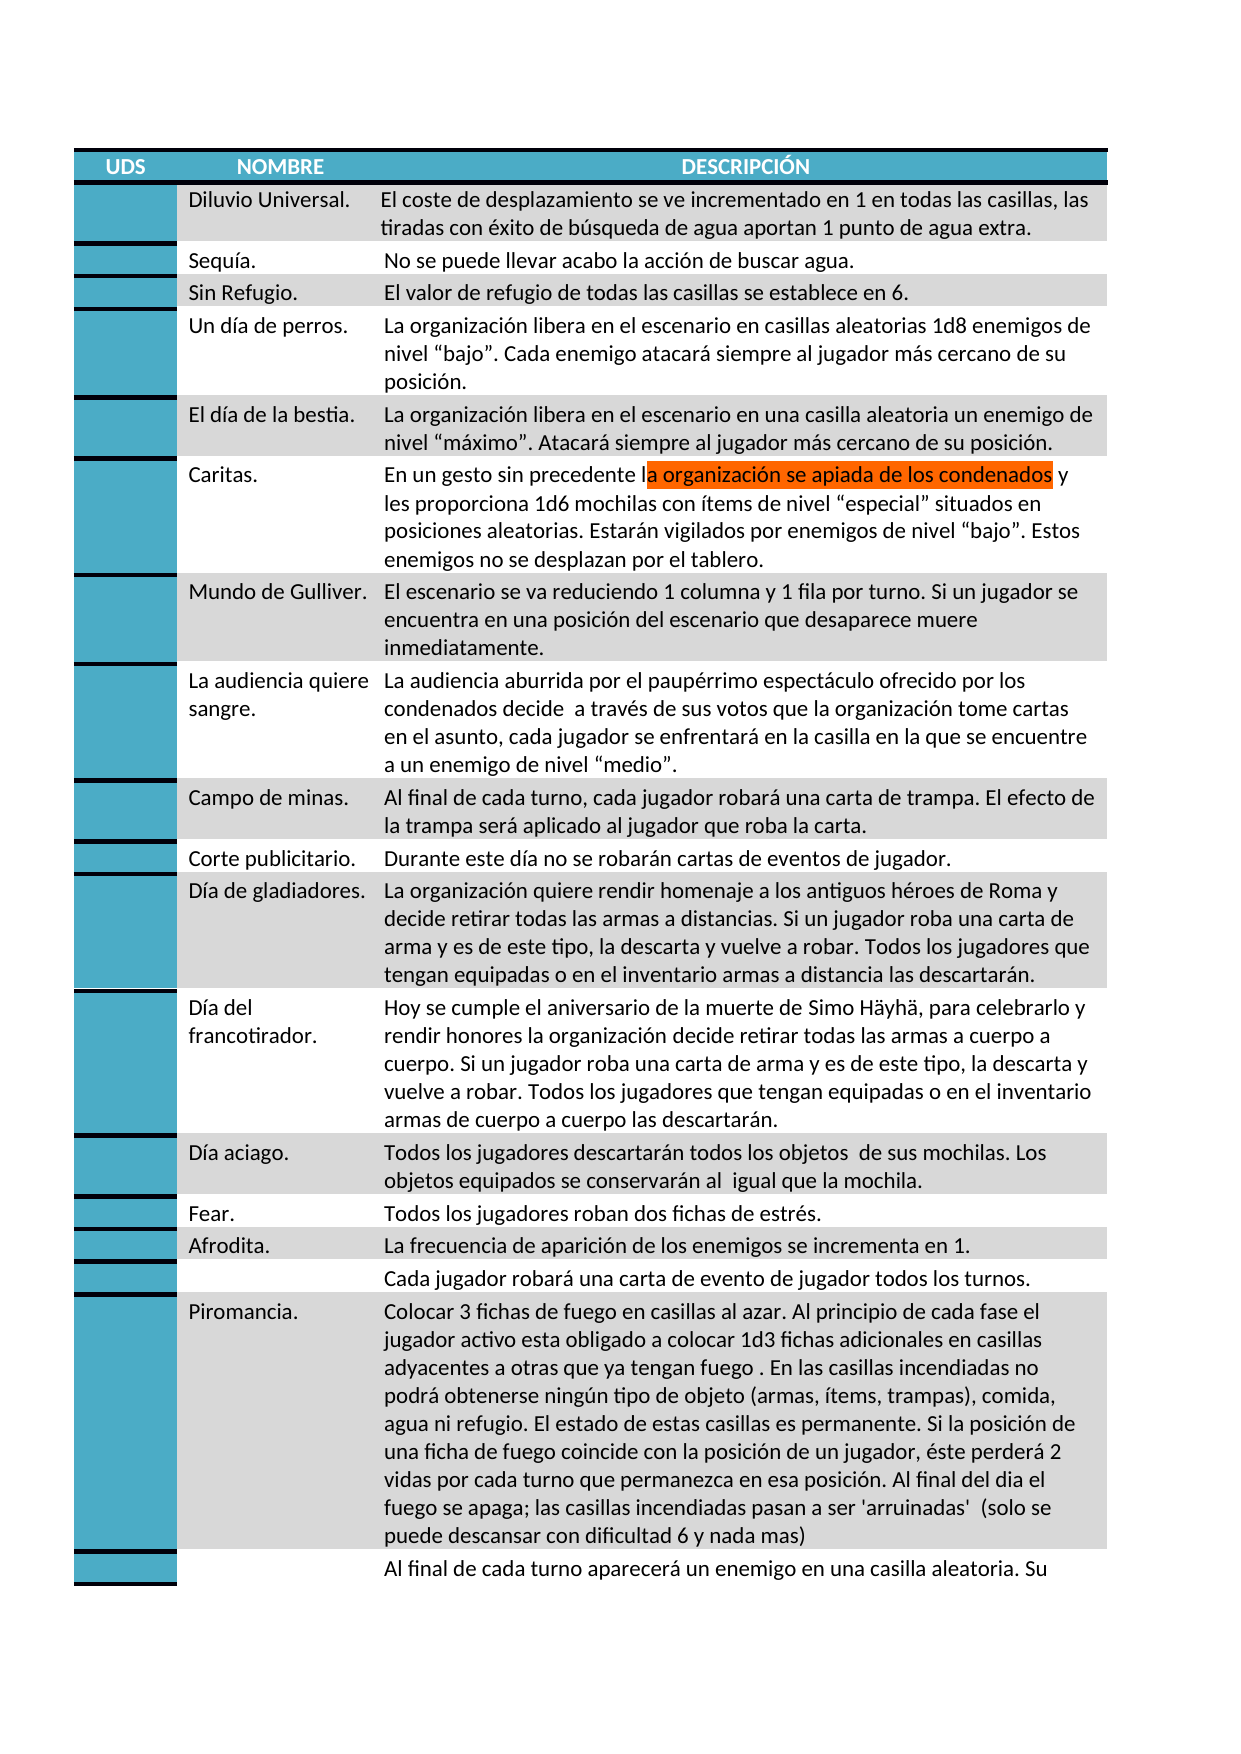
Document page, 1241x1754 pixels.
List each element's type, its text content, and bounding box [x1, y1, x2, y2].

table_cell [177, 1549, 384, 1582]
table_header NOMBRE [177, 152, 384, 180]
table_cell [74, 246, 177, 274]
table_cell Durante este día no se robarán cartas de eventos de jugador. [384, 839, 1107, 872]
table_cell [74, 1199, 177, 1227]
table_cell No se puede llevar acabo la acción de buscar agua. [384, 241, 1107, 274]
table_cell Día del francotirador. [177, 989, 384, 1133]
table_cell [74, 1264, 177, 1292]
table_cell El día de la bestia. [177, 395, 384, 456]
table_cell En un gesto sin precedente la organización se apiada de los condenados y les proporciona 1d6 mochilas con ítems de nivel “especial” situados en posiciones aleatorias. Estarán vigilados por enemigos de nivel “bajo”. Estos enemigos no se desplazan por el tablero. [384, 456, 1107, 573]
table_cell La organización libera en el escenario en una casilla aleatoria un enemigo de nivel “máximo”. Atacará siempre al jugador más cercano de su posición. [384, 395, 1107, 456]
table_cell [74, 1138, 177, 1194]
table_cell Todos los jugadores descartarán todos los objetos de sus mochilas. Los objetos equipados se conservarán al igual que la mochila. [384, 1133, 1107, 1194]
table_cell Corte publicitario. [177, 839, 384, 872]
table_cell [74, 400, 177, 456]
table_cell Colocar 3 fichas de fuego en casillas al azar. Al principio de cada fase el jugador activo esta obligado a colocar 1d3 fichas adicionales en casillas adyacentes a otras que ya tengan fuego . En las casillas incendiadas no podrá obtenerse ningún tipo de objeto (armas, ítems, trampas), comida, agua ni refugio. El estado de estas casillas es permanente. Si la posición de una ficha de fuego coincide con la posición de un jugador, éste perderá 2 vidas por cada turno que permanezca en esa posición. Al final del dia el fuego se apaga; las casillas incendiadas pasan a ser 'arruinadas' (solo se puede descansar con dificultad 6 y nada mas) [384, 1292, 1107, 1549]
table_cell Piromancia. [177, 1292, 384, 1549]
table_cell Cada jugador robará una carta de evento de jugador todos los turnos. [384, 1259, 1107, 1292]
table_cell Campo de minas. [177, 778, 384, 839]
table_cell Caritas. [177, 456, 384, 573]
table_cell Todos los jugadores roban dos fichas de estrés. [384, 1194, 1107, 1227]
table_cell [74, 783, 177, 839]
table_cell La organización libera en el escenario en casillas aleatorias 1d8 enemigos de nivel “bajo”. Cada enemigo atacará siempre al jugador más cercano de su posición. [384, 306, 1107, 395]
table_cell [74, 278, 177, 306]
table_cell El escenario se va reduciendo 1 columna y 1 fila por turno. Si un jugador se encuentra en una posición del escenario que desaparece muere inmediatamente. [384, 573, 1107, 661]
table_cell El valor de refugio de todas las casillas se establece en 6. [384, 274, 1107, 306]
table_cell Fear. [177, 1194, 384, 1227]
table_cell Día de gladiadores. [177, 872, 384, 988]
table_cell [74, 185, 177, 241]
table_cell La organización quiere rendir homenaje a los antiguos héroes de Roma y decide retirar todas las armas a distancias. Si un jugador roba una carta de arma y es de este tipo, la descarta y vuelve a robar. Todos los jugadores que tengan equipadas o en el inventario armas a distancia las descartarán. [384, 872, 1107, 988]
table_cell [74, 577, 177, 661]
table_cell [74, 876, 177, 988]
table_cell La frecuencia de aparición de los enemigos se incrementa en 1. [384, 1227, 1107, 1259]
table_cell Al final de cada turno, cada jugador robará una carta de trampa. El efecto de la trampa será aplicado al jugador que roba la carta. [384, 778, 1107, 839]
table_cell El coste de desplazamiento se ve incrementado en 1 en todas las casillas, las tiradas con éxito de búsqueda de agua aportan 1 punto de agua extra. [369, 185, 1107, 241]
table_cell [74, 311, 177, 395]
table_cell Afrodita. [177, 1227, 384, 1259]
table_header UDS [74, 152, 177, 180]
table_cell Hoy se cumple el aniversario de la muerte de Simo Häyhä, para celebrarlo y rendir honores la organización decide retirar todas las armas a cuerpo a cuerpo. Si un jugador roba una carta de arma y es de este tipo, la descarta y vuelve a robar. Todos los jugadores que tengan equipadas o en el inventario armas de cuerpo a cuerpo las descartarán. [384, 989, 1107, 1133]
table_cell Un día de perros. [177, 306, 384, 395]
table_cell La audiencia quiere sangre. [177, 661, 384, 778]
table_cell [74, 666, 177, 778]
table_cell Sin Refugio. [177, 274, 384, 306]
table_cell Diluvio Universal. [177, 185, 369, 241]
table_cell Mundo de Gulliver. [177, 573, 384, 661]
table_cell Día aciago. [177, 1133, 384, 1194]
table_cell [74, 461, 177, 573]
table_cell [74, 993, 177, 1133]
table_cell [74, 1231, 177, 1259]
table_cell Sequía. [177, 241, 384, 274]
table_cell [74, 844, 177, 872]
table_cell [74, 1297, 177, 1549]
table_cell [74, 1554, 177, 1582]
table_cell [177, 1259, 384, 1292]
table_cell Al final de cada turno aparecerá un enemigo en una casilla aleatoria. Su [384, 1549, 1107, 1582]
table_cell La audiencia aburrida por el paupérrimo espectáculo ofrecido por los condenados decide a través de sus votos que la organización tome cartas en el asunto, cada jugador se enfrentará en la casilla en la que se encuentre a un enemigo de nivel “medio”. [384, 661, 1107, 778]
table_header DESCRIPCIÓN [384, 152, 1107, 180]
